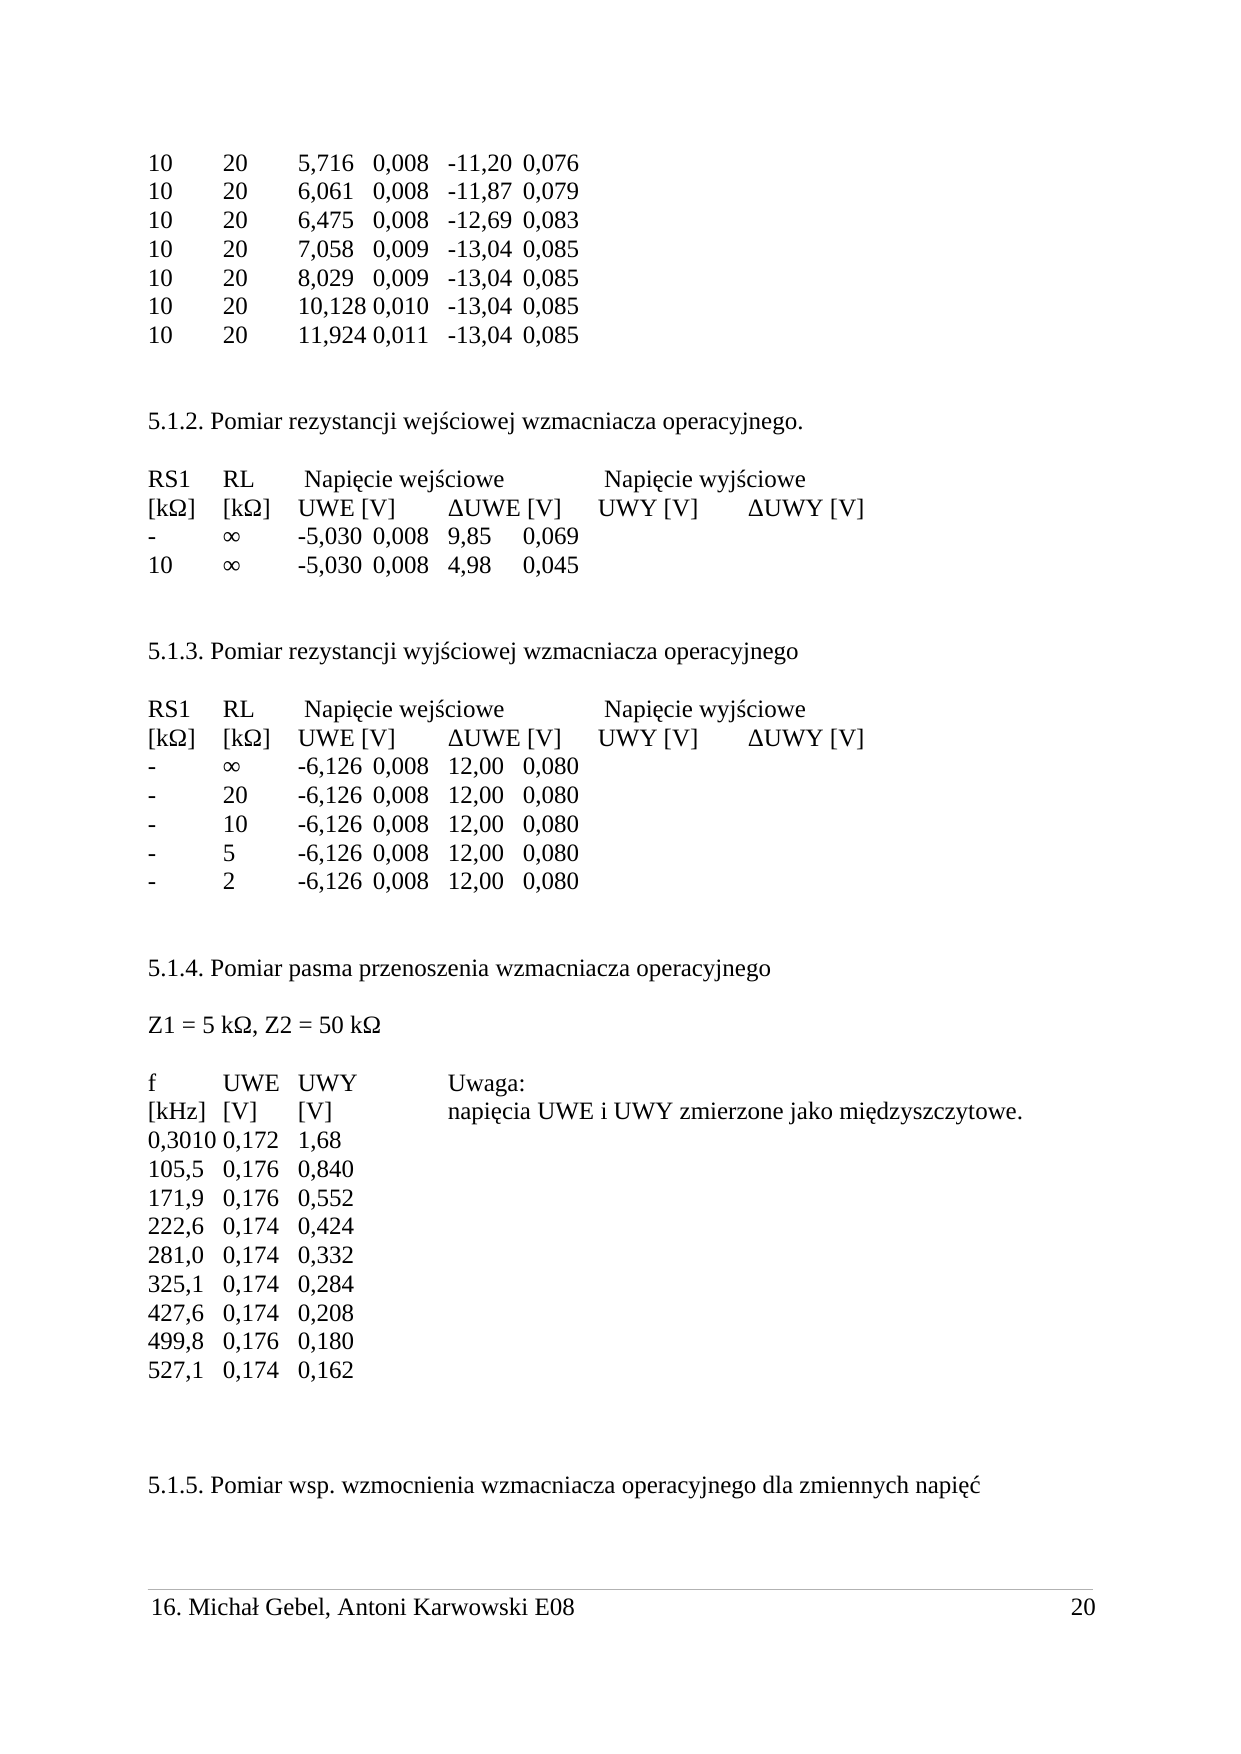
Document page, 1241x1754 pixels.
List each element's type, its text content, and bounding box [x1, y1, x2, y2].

text 10 20 6,061 0,008 -11,87 0,079 [148, 176, 1093, 205]
text 10 20 7,058 0,009 -13,04 0,085 [148, 234, 1093, 263]
text 10 20 5,716 0,008 -11,20 0,076 [148, 148, 1093, 176]
text 10 20 8,029 0,009 -13,04 0,085 [148, 263, 1093, 291]
text Z1 = 5 kΩ, Z2 = 50 kΩ [148, 1010, 1093, 1039]
text 10 20 11,924 0,011 -13,04 0,085 [148, 320, 1093, 349]
text 222,6 0,174 0,424 [148, 1211, 1093, 1240]
text 0,3010 0,172 1,68 [148, 1125, 1093, 1154]
text 5.1.5. Pomiar wsp. wzmocnienia wzmacniacza operacyjnego dla zmiennych napięć [148, 1470, 1093, 1528]
text 10 20 10,128 0,010 -13,04 0,085 [148, 291, 1093, 320]
text - 10 -6,126 0,008 12,00 0,080 [148, 809, 1093, 838]
text 5.1.3. Pomiar rezystancji wyjściowej wzmacniacza operacyjnego [148, 636, 1093, 665]
text 105,5 0,176 0,840 [148, 1154, 1093, 1183]
text f UWE UWY Uwaga: [148, 1068, 1093, 1096]
text [kΩ] [kΩ] UWE [V] ΔUWE [V] UWY [V] ΔUWY [V] [148, 493, 1093, 521]
text [kHz] [V] [V] napięcia UWE i UWY zmierzone jako międzyszczytowe. [148, 1096, 1093, 1125]
text [kΩ] [kΩ] UWE [V] ΔUWE [V] UWY [V] ΔUWY [V] [148, 723, 1093, 751]
text - 2 -6,126 0,008 12,00 0,080 [148, 866, 1093, 895]
text - ∞ -5,030 0,008 9,85 0,069 [148, 521, 1093, 550]
text 5.1.4. Pomiar pasma przenoszenia wzmacniacza operacyjnego [148, 953, 1093, 981]
text 5.1.2. Pomiar rezystancji wejściowej wzmacniacza operacyjnego. [148, 406, 1093, 435]
text RS1 RL Napięcie wejściowe Napięcie wyjściowe [148, 464, 1093, 493]
text 281,0 0,174 0,332 [148, 1240, 1093, 1269]
text 10 ∞ -5,030 0,008 4,98 0,045 [148, 550, 1093, 579]
text 325,1 0,174 0,284 [148, 1269, 1093, 1298]
text - 20 -6,126 0,008 12,00 0,080 [148, 780, 1093, 809]
text RS1 RL Napięcie wejściowe Napięcie wyjściowe [148, 694, 1093, 723]
text 499,8 0,176 0,180 [148, 1326, 1093, 1355]
text 171,9 0,176 0,552 [148, 1183, 1093, 1211]
text 427,6 0,174 0,208 [148, 1298, 1093, 1326]
text 10 20 6,475 0,008 -12,69 0,083 [148, 205, 1093, 234]
text - 5 -6,126 0,008 12,00 0,080 [148, 838, 1093, 866]
text - ∞ -6,126 0,008 12,00 0,080 [148, 751, 1093, 780]
text 527,1 0,174 0,162 [148, 1355, 1093, 1384]
